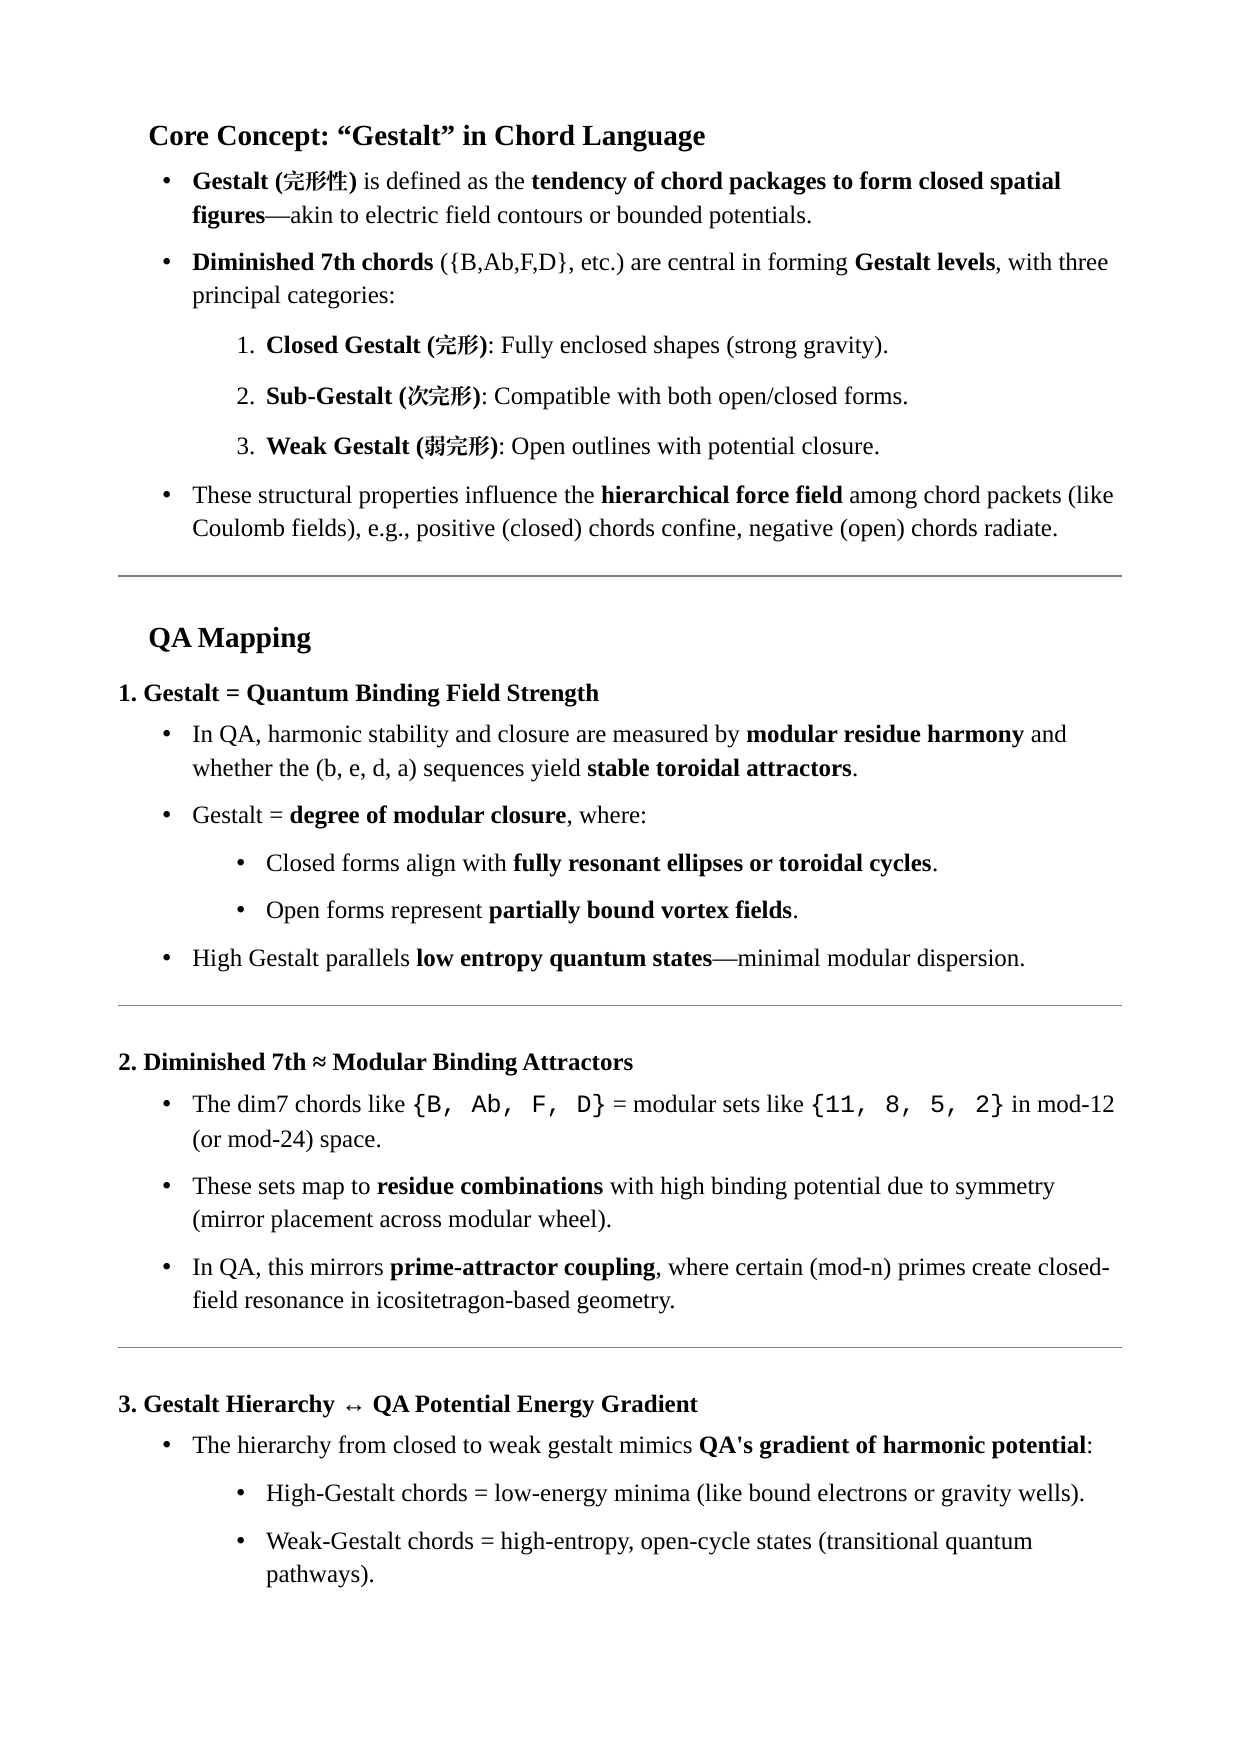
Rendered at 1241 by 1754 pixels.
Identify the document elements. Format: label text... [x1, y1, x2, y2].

list Open forms represent partially bound vortex fields. [236, 895, 1122, 924]
list Gestalt (完形性) is defined as the tendency of chord packages to form closed spatial figures—akin to electric field contours or bounded potentials. [162, 164, 1122, 229]
list Closed forms align with fully resonant ellipses or toroidal cycles. [236, 848, 1122, 877]
subtitle 🧠 Core Concept: “Gestalt” in Chord Language [118, 118, 1122, 152]
list High-Gestalt chords = low-energy minima (like bound electrons or gravity wells). [236, 1478, 1122, 1507]
subtitle 3. Gestalt Hierarchy ↔ QA Potential Energy Gradient [118, 1389, 1122, 1418]
list The dim7 chords like {B, Ab, F, D} = modular sets like {11, 8, 5, 2} in mod-12 (or mod-24) space. [162, 1089, 1122, 1152]
subtitle 2. Diminished 7th ≈ Modular Binding Attractors [118, 1047, 1122, 1076]
list In QA, this mirrors prime-attractor coupling, where certain (mod-n) primes create closed-field resonance in icositetragon-based geometry. [162, 1252, 1122, 1314]
list Diminished 7th chords ({B,Ab,F,D}, etc.) are central in forming Gestalt levels, with three principal categories: [162, 247, 1122, 309]
list Closed Gestalt (完形): Fully enclosed shapes (strong gravity). [236, 328, 1122, 359]
list The hierarchy from closed to weak gestalt mimics QA's gradient of harmonic potential: [162, 1431, 1122, 1459]
subtitle 🔗 QA Mapping [118, 620, 1122, 653]
subtitle 1. Gestalt = Quantum Binding Field Strength [118, 678, 1122, 707]
list High Gestalt parallels low entropy quantum states—minimal modular dispersion. [162, 943, 1122, 972]
list These structural properties influence the hierarchical force field among chord packets (like Coulomb fields), e.g., positive (closed) chords confine, negative (open) chords radiate. [162, 480, 1122, 542]
list In QA, harmonic stability and closure are measured by modular residue harmony and whether the (b, e, d, a) sequences yield stable toroidal attractors. [162, 719, 1122, 781]
list Weak-Gestalt chords = high-entropy, open-cycle states (transitional quantum pathways). [236, 1526, 1122, 1588]
list Gestalt = degree of modular closure, where: [162, 800, 1122, 829]
list Weak Gestalt (弱完形): Open outlines with potential closure. [236, 429, 1122, 461]
list Sub-Gestalt (次完形): Compatible with both open/closed forms. [236, 379, 1122, 410]
list These sets map to residue combinations with high binding potential due to symmetry (mirror placement across modular wheel). [162, 1171, 1122, 1233]
